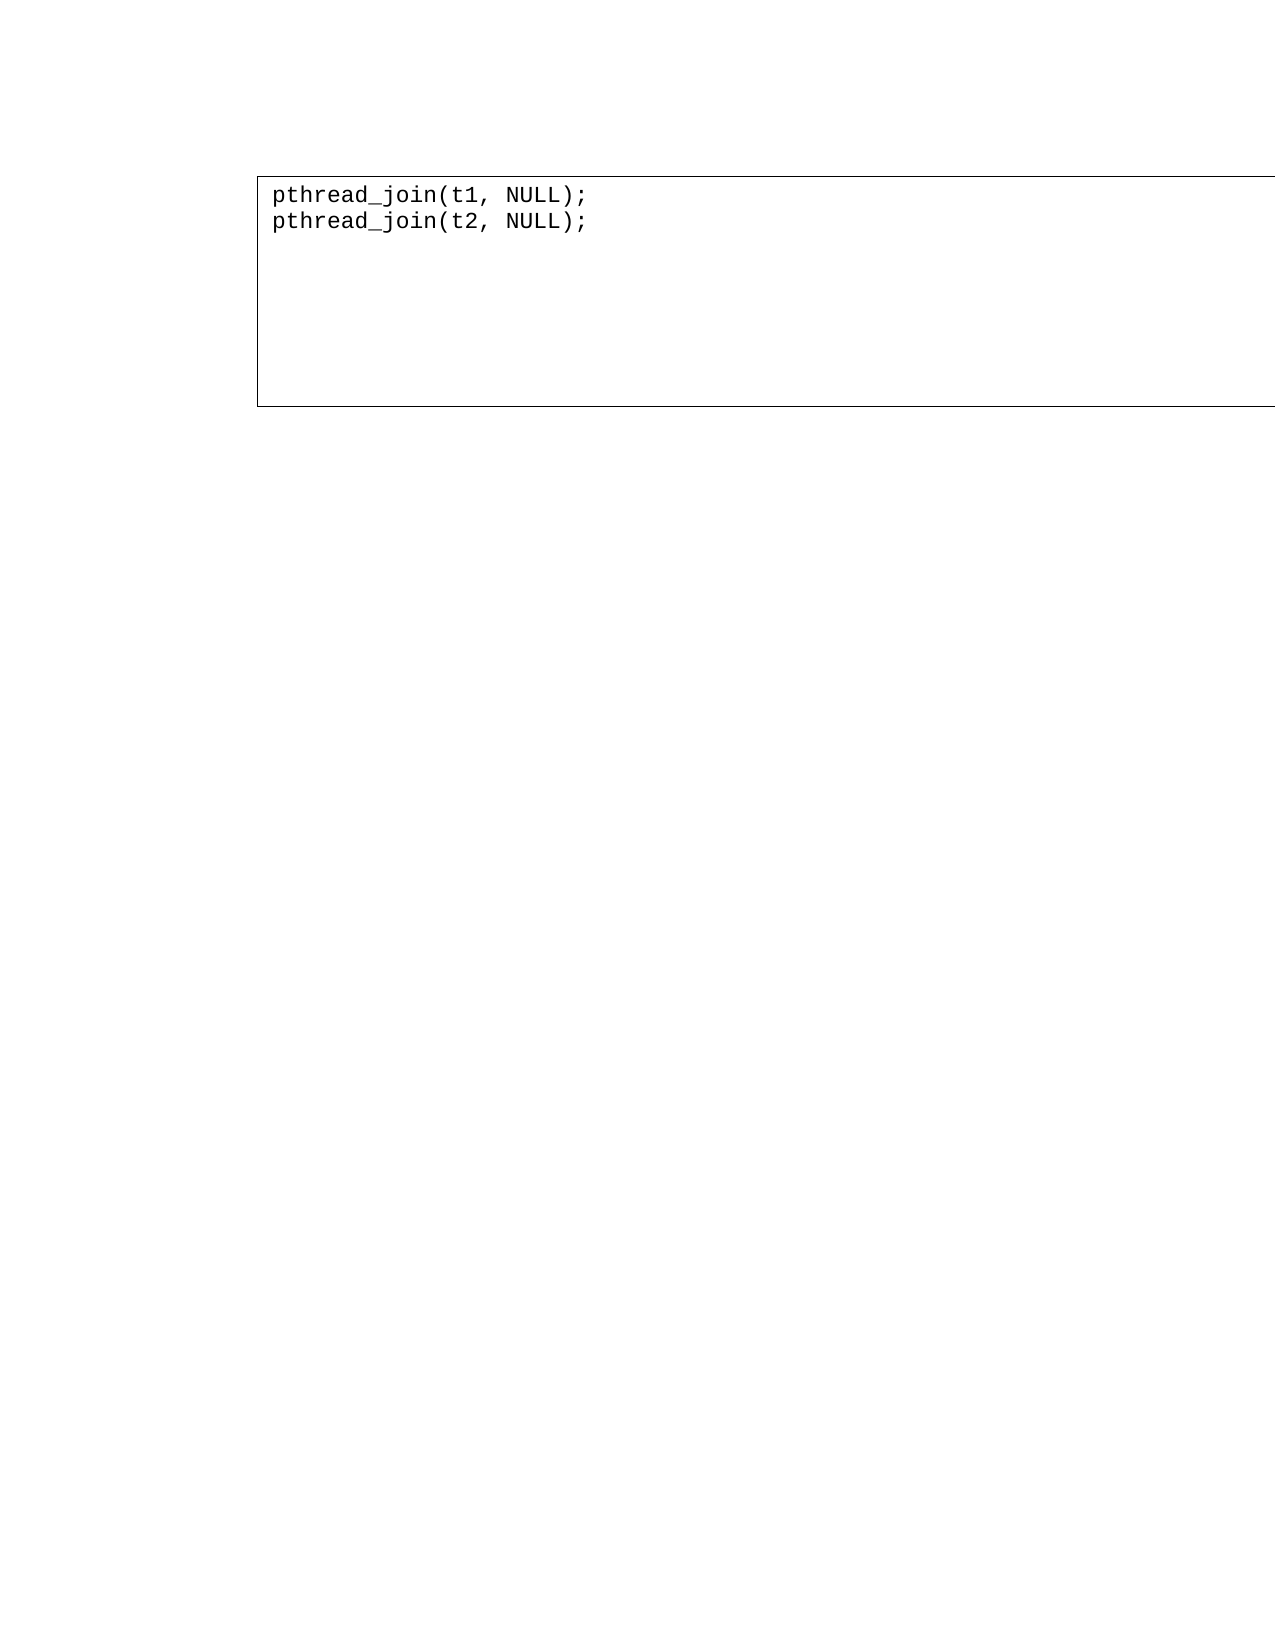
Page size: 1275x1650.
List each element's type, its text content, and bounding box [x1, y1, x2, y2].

text pthread_join(t1, NULL); [272, 184, 1260, 210]
text pthread_join(t2, NULL); [272, 210, 1260, 236]
